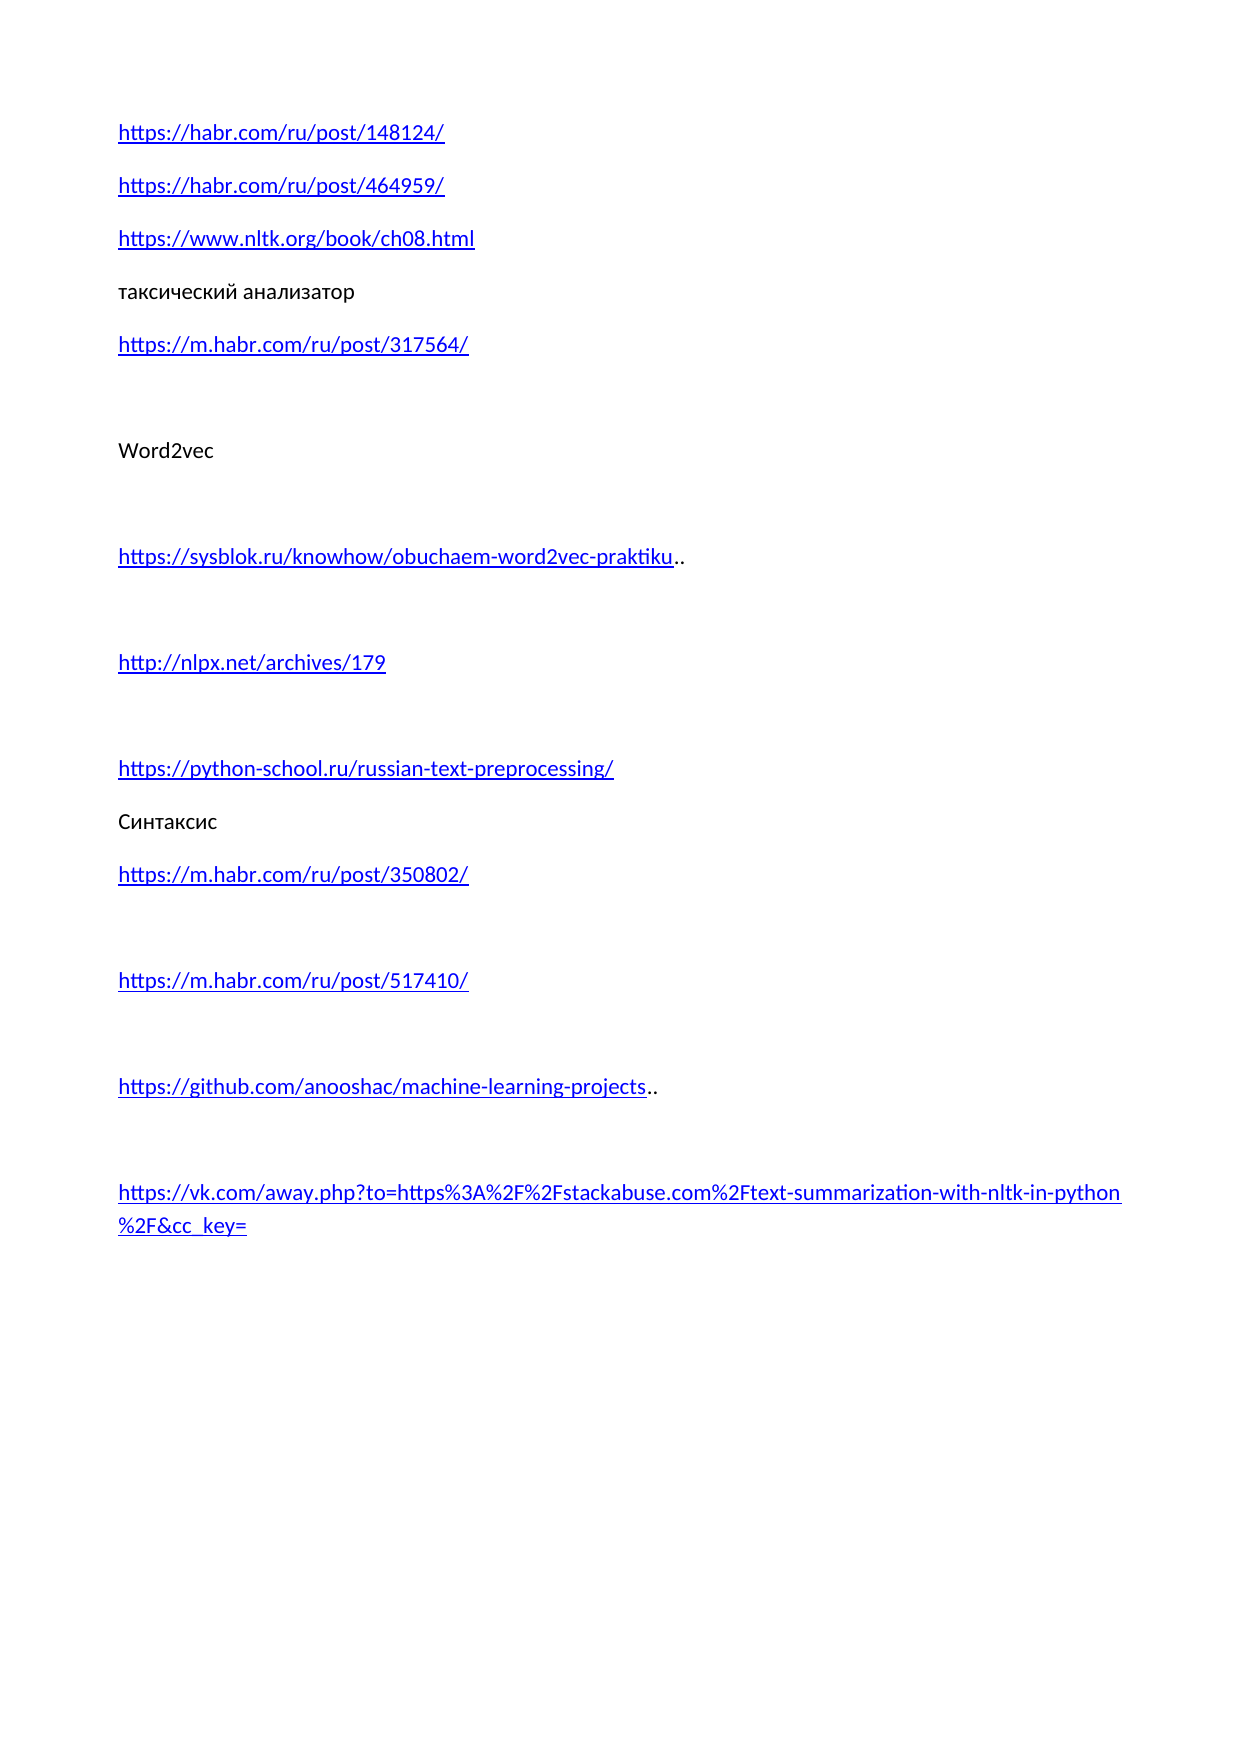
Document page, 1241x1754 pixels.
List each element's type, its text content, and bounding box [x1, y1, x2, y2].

text https://habr.com/ru/post/148124/ [118, 118, 1122, 146]
text https://python-school.ru/russian-text-preprocessing/ [118, 754, 1122, 782]
text https://m.habr.com/ru/post/350802/ [118, 860, 1122, 888]
text https://github.com/anooshac/machine-learning-projects.. [118, 1072, 1122, 1101]
text http://nlpx.net/archives/179 [118, 648, 1122, 676]
text https://vk.com/away.php?to=https%3A%2F%2Fstackabuse.com%2Ftext-summarization-with-nltk-in-python [118, 1178, 1122, 1203]
text Word2vec [118, 436, 1122, 464]
text https://habr.com/ru/post/464959/ [118, 171, 1122, 199]
text %2F&cc_key= [118, 1204, 1122, 1239]
text https://m.habr.com/ru/post/317564/ [118, 330, 1122, 358]
text таксический анализатор [118, 277, 1122, 305]
text https://sysblok.ru/knowhow/obuchaem-word2vec-praktiku.. [118, 542, 1122, 570]
text https://m.habr.com/ru/post/517410/ [118, 966, 1122, 994]
text https://www.nltk.org/book/ch08.html [118, 224, 1122, 252]
text Синтаксис [118, 807, 1122, 835]
